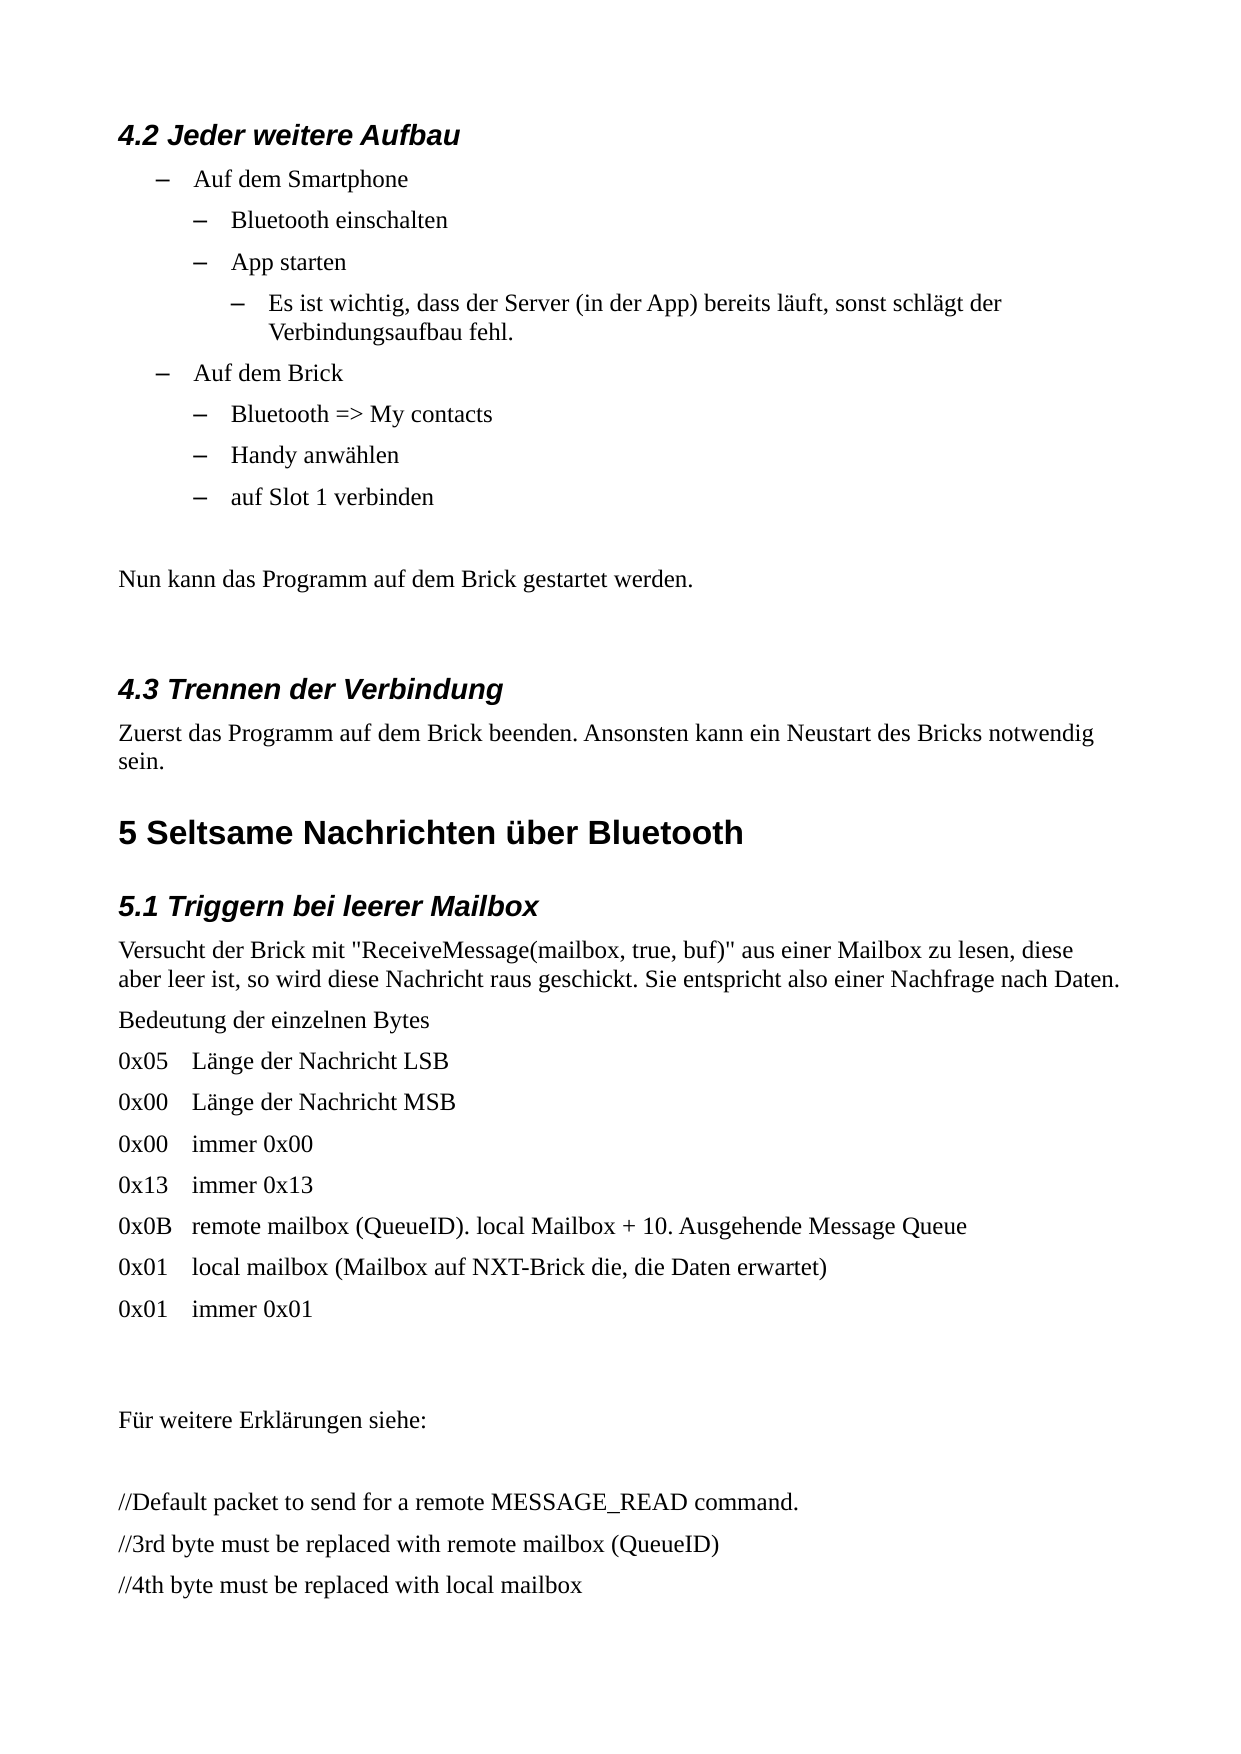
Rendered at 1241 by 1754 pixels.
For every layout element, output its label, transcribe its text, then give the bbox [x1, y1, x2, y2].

text Bedeutung der einzelnen Bytes [118, 1005, 1122, 1034]
list auf Slot 1 verbinden [193, 482, 1122, 510]
list Auf dem Smartphone [156, 164, 1122, 193]
text 0x01 immer 0x01 [118, 1294, 1122, 1322]
subtitle Seltsame Nachrichten über Bluetooth [118, 813, 1122, 851]
text //4th byte must be replaced with local mailbox [118, 1570, 1122, 1599]
subtitle Trennen der Verbindung [118, 672, 1122, 705]
list App starten [193, 247, 1122, 275]
text 0x0B remote mailbox (QueueID). local Mailbox + 10. Ausgehende Message Queue [118, 1211, 1122, 1240]
text 0x05 Länge der Nachricht LSB [118, 1046, 1122, 1075]
subtitle Jeder weitere Aufbau [118, 118, 1122, 152]
list Handy anwählen [193, 440, 1122, 469]
text 0x13 immer 0x13 [118, 1170, 1122, 1199]
list Bluetooth einschalten [193, 205, 1122, 234]
list Bluetooth => My contacts [193, 399, 1122, 428]
text 0x00 immer 0x00 [118, 1129, 1122, 1157]
text Versucht der Brick mit "ReceiveMessage(mailbox, true, buf)" aus einer Mailbox zu lesen, diese aber leer ist, so wird diese Nachricht raus geschickt. Sie entspricht also einer Nachfrage nach Daten. [118, 935, 1122, 992]
list Es ist wichtig, dass der Server (in der App) bereits läuft, sonst schlägt der Verbindungsaufbau fehl. [231, 288, 1122, 345]
text //3rd byte must be replaced with remote mailbox (QueueID) [118, 1529, 1122, 1557]
list Auf dem Brick [156, 358, 1122, 387]
subtitle Triggern bei leerer Mailbox [118, 889, 1122, 922]
text //Default packet to send for a remote MESSAGE_READ command. [118, 1487, 1122, 1516]
text Für weitere Erklärungen siehe: [118, 1405, 1122, 1434]
text 0x00 Länge der Nachricht MSB [118, 1087, 1122, 1116]
text 0x01 local mailbox (Mailbox auf NXT-Brick die, die Daten erwartet) [118, 1252, 1122, 1281]
text Nun kann das Programm auf dem Brick gestartet werden. [118, 564, 1122, 593]
text Zuerst das Programm auf dem Brick beenden. Ansonsten kann ein Neustart des Bricks notwendig sein. [118, 718, 1122, 775]
